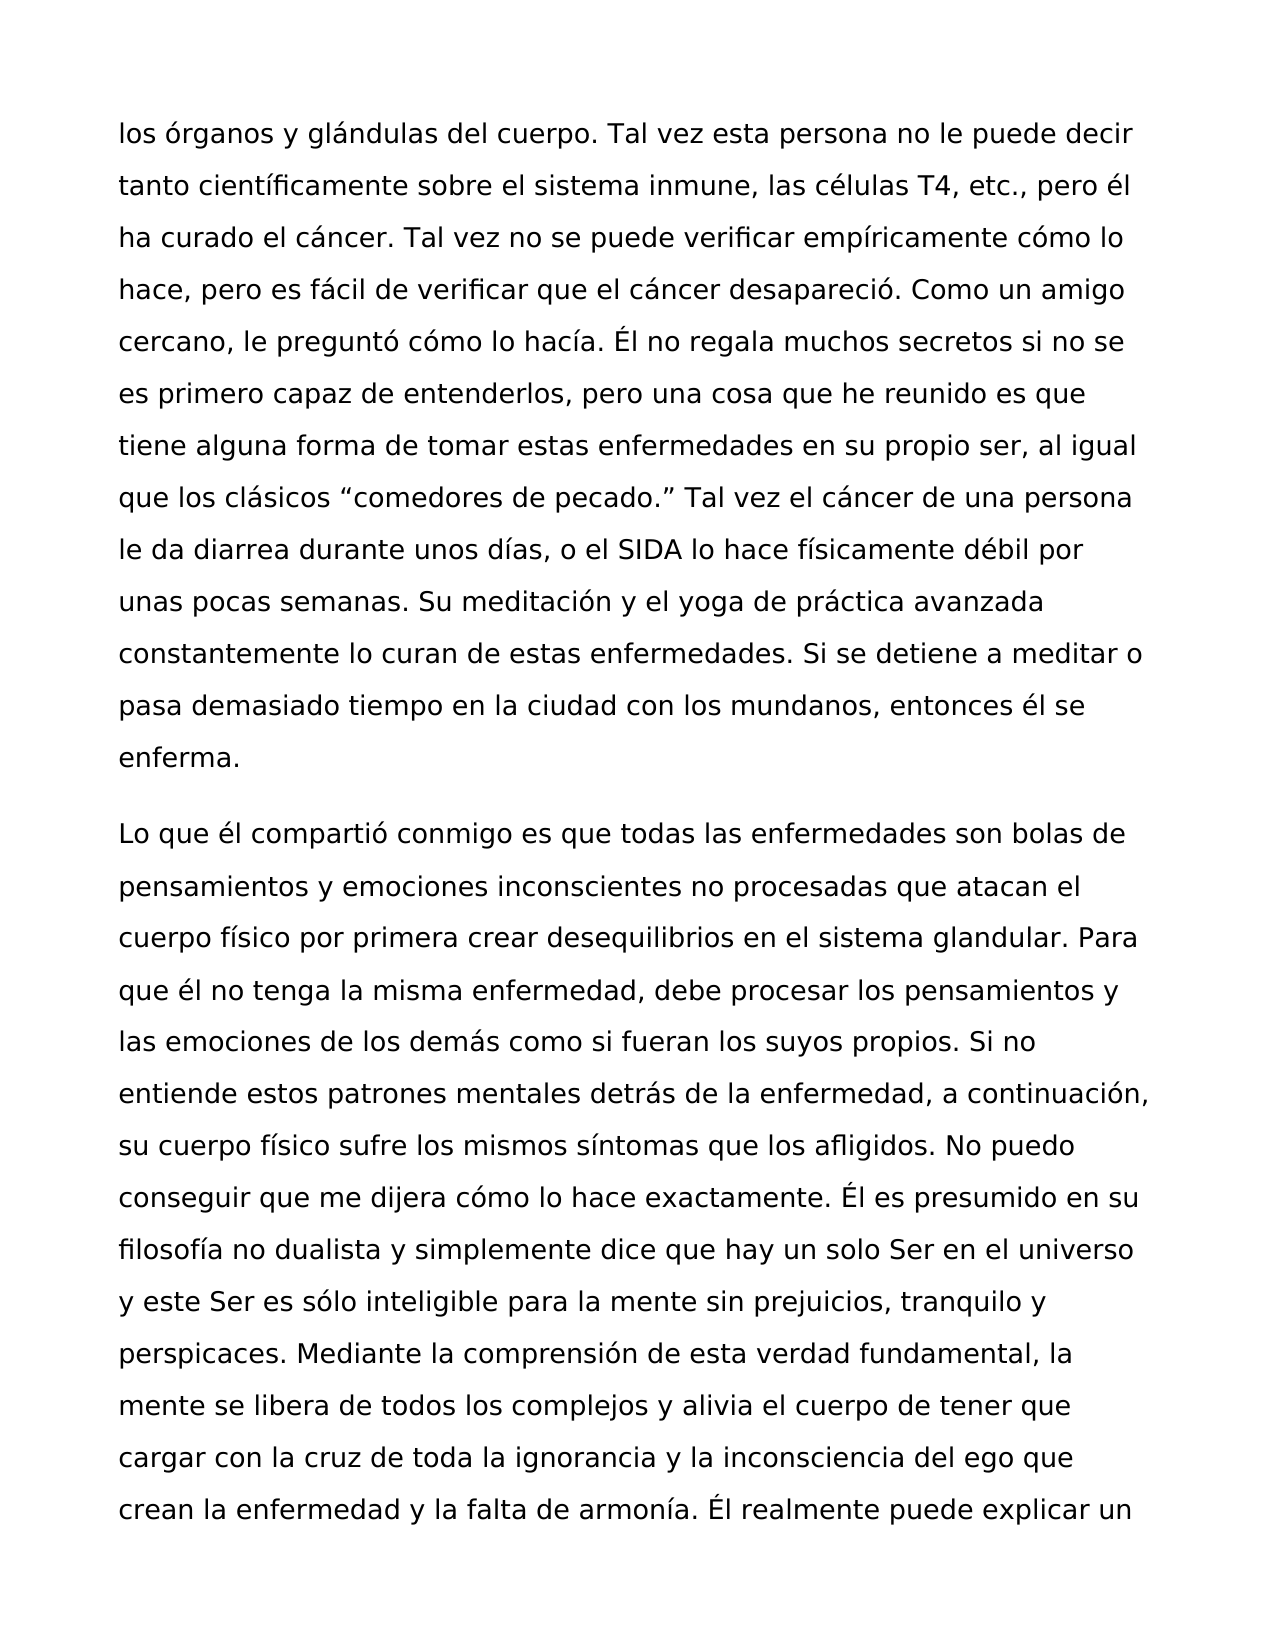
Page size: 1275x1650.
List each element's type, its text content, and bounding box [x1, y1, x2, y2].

text Lo que él compartió conmigo es que todas las enfermedades son bolas de pensamientos y emociones inconscientes no procesadas que atacan el cuerpo físico por primera crear desequilibrios en el sistema glandular. Para que él no tenga la misma enfermedad, debe procesar los pensamientos y las emociones de los demás como si fueran los suyos propios. Si no entiende estos patrones mentales detrás de la enfermedad, a continuación, su cuerpo físico sufre los mismos síntomas que los afligidos. No puedo conseguir que me dijera cómo lo hace exactamente. Él es presumido en su filosofía no dualista y simplemente dice que hay un solo Ser en el universo y este Ser es sólo inteligible para la mente sin prejuicios, tranquilo y perspicaces. Mediante la comprensión de esta verdad fundamental, la mente se libera de todos los complejos y alivia el cuerpo de tener que cargar con la cruz de toda la ignorancia y la inconsciencia del ego que crean la enfermedad y la falta de armonía. Él realmente puede explicar un [118, 819, 1157, 1526]
text los órganos y glándulas del cuerpo. Tal vez esta persona no le puede decir tanto científicamente sobre el sistema inmune, las células T4, etc., pero él ha curado el cáncer. Tal vez no se puede verificar empíricamente cómo lo hace, pero es fácil de verificar que el cáncer desapareció. Como un amigo cercano, le preguntó cómo lo hacía. Él no regala muchos secretos si no se es primero capaz de entenderlos, pero una cosa que he reunido es que tiene alguna forma de tomar estas enfermedades en su propio ser, al igual que los clásicos “comedores de pecado.” Tal vez el cáncer de una persona le da diarrea durante unos días, o el SIDA lo hace físicamente débil por unas pocas semanas. Su meditación y el yoga de práctica avanzada constantemente lo curan de estas enfermedades. Si se detiene a meditar o pasa demasiado tiempo en la ciudad con los mundanos, entonces él se enferma. [118, 118, 1157, 773]
